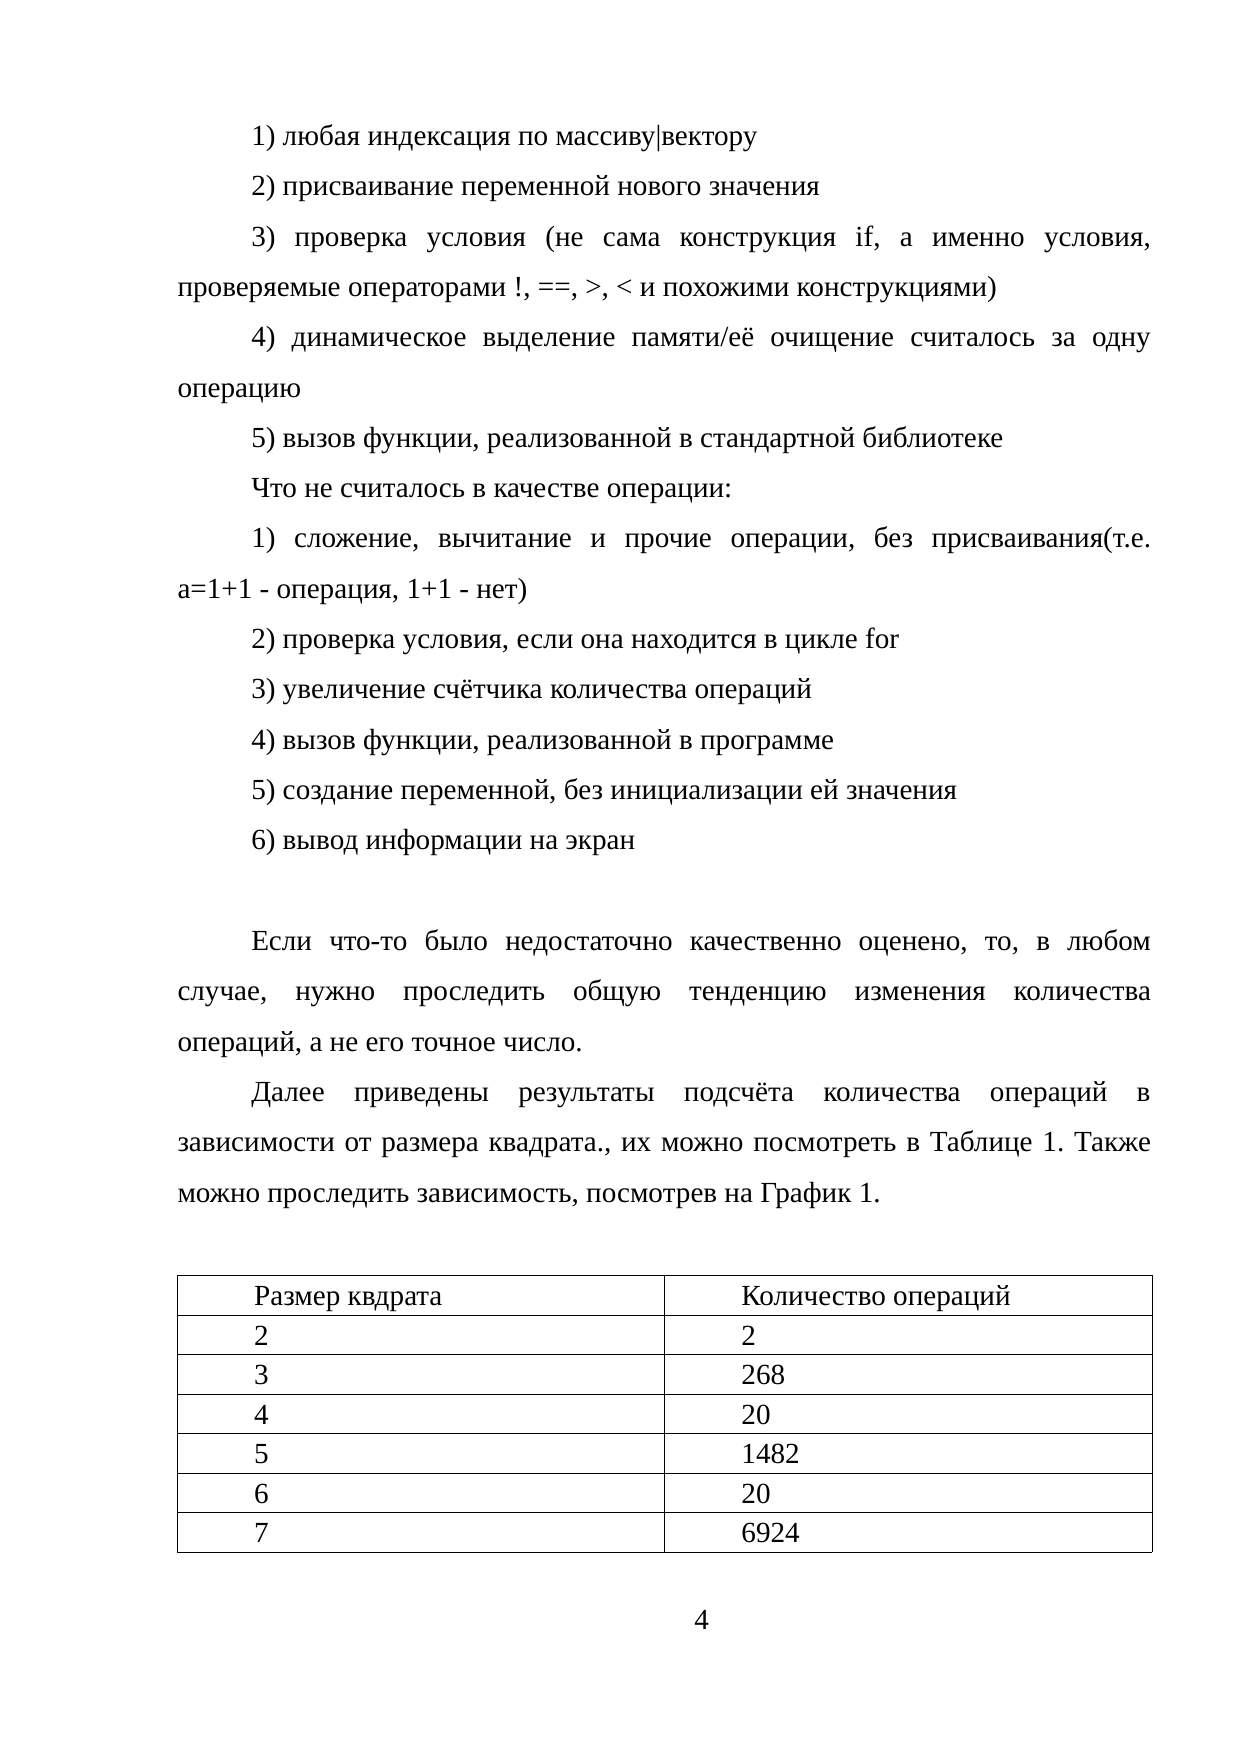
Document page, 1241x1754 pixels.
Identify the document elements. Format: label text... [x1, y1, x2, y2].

table_cell 2 [665, 1316, 1152, 1354]
text 4) вызов функции, реализованной в программе [177, 722, 1152, 755]
table_header Количество операций [665, 1276, 1152, 1315]
text 4) динамическое выделение памяти/её очищение считалось за одну операцию [177, 319, 1152, 403]
table_cell 4 [178, 1395, 664, 1433]
text 5) вызов функции, реализованной в стандартной библиотеке [177, 420, 1152, 453]
text 1) сложение, вычитание и прочие операции, без присваивания(т.е. а=1+1 - операция, 1+1 - нет) [177, 521, 1152, 604]
table_cell 7 [178, 1513, 664, 1552]
text 5) создание переменной, без инициализации ей значения [177, 772, 1152, 806]
text 3) проверка условия (не сама конструкция if, а именно условия, проверяемые операторами !, ==, >, < и похожими конструкциями) [177, 219, 1152, 303]
text 2) проверка условия, если она находится в цикле for [177, 621, 1152, 655]
table_cell 6924 [665, 1513, 1152, 1552]
table_cell 2 [178, 1316, 664, 1354]
table_cell 20 [665, 1474, 1152, 1512]
text 3) увеличение счётчика количества операций [177, 672, 1152, 705]
table_cell 1482 [665, 1434, 1152, 1473]
table_cell 20 [665, 1395, 1152, 1433]
table_cell 3 [178, 1355, 664, 1394]
text 6) вывод информации на экран [177, 822, 1152, 856]
text Далее приведены результаты подсчёта количества операций в зависимости от размера квадрата., их можно посмотреть в Таблице 1. Также можно проследить зависимость, посмотрев на График 1. [177, 1074, 1152, 1208]
text 2) присваивание переменной нового значения [177, 168, 1152, 202]
text Что не считалось в качестве операции: [177, 470, 1152, 504]
text Если что-то было недостаточно качественно оценено, то, в любом случае, нужно проследить общую тенденцию изменения количества операций, а не его точное число. [177, 923, 1152, 1057]
text 1) любая индексация по массиву|вектору [177, 118, 1152, 152]
table_header Размер квдрата [178, 1276, 664, 1315]
table_cell 268 [665, 1355, 1152, 1394]
table_cell 6 [178, 1474, 664, 1512]
table_cell 5 [178, 1434, 664, 1473]
